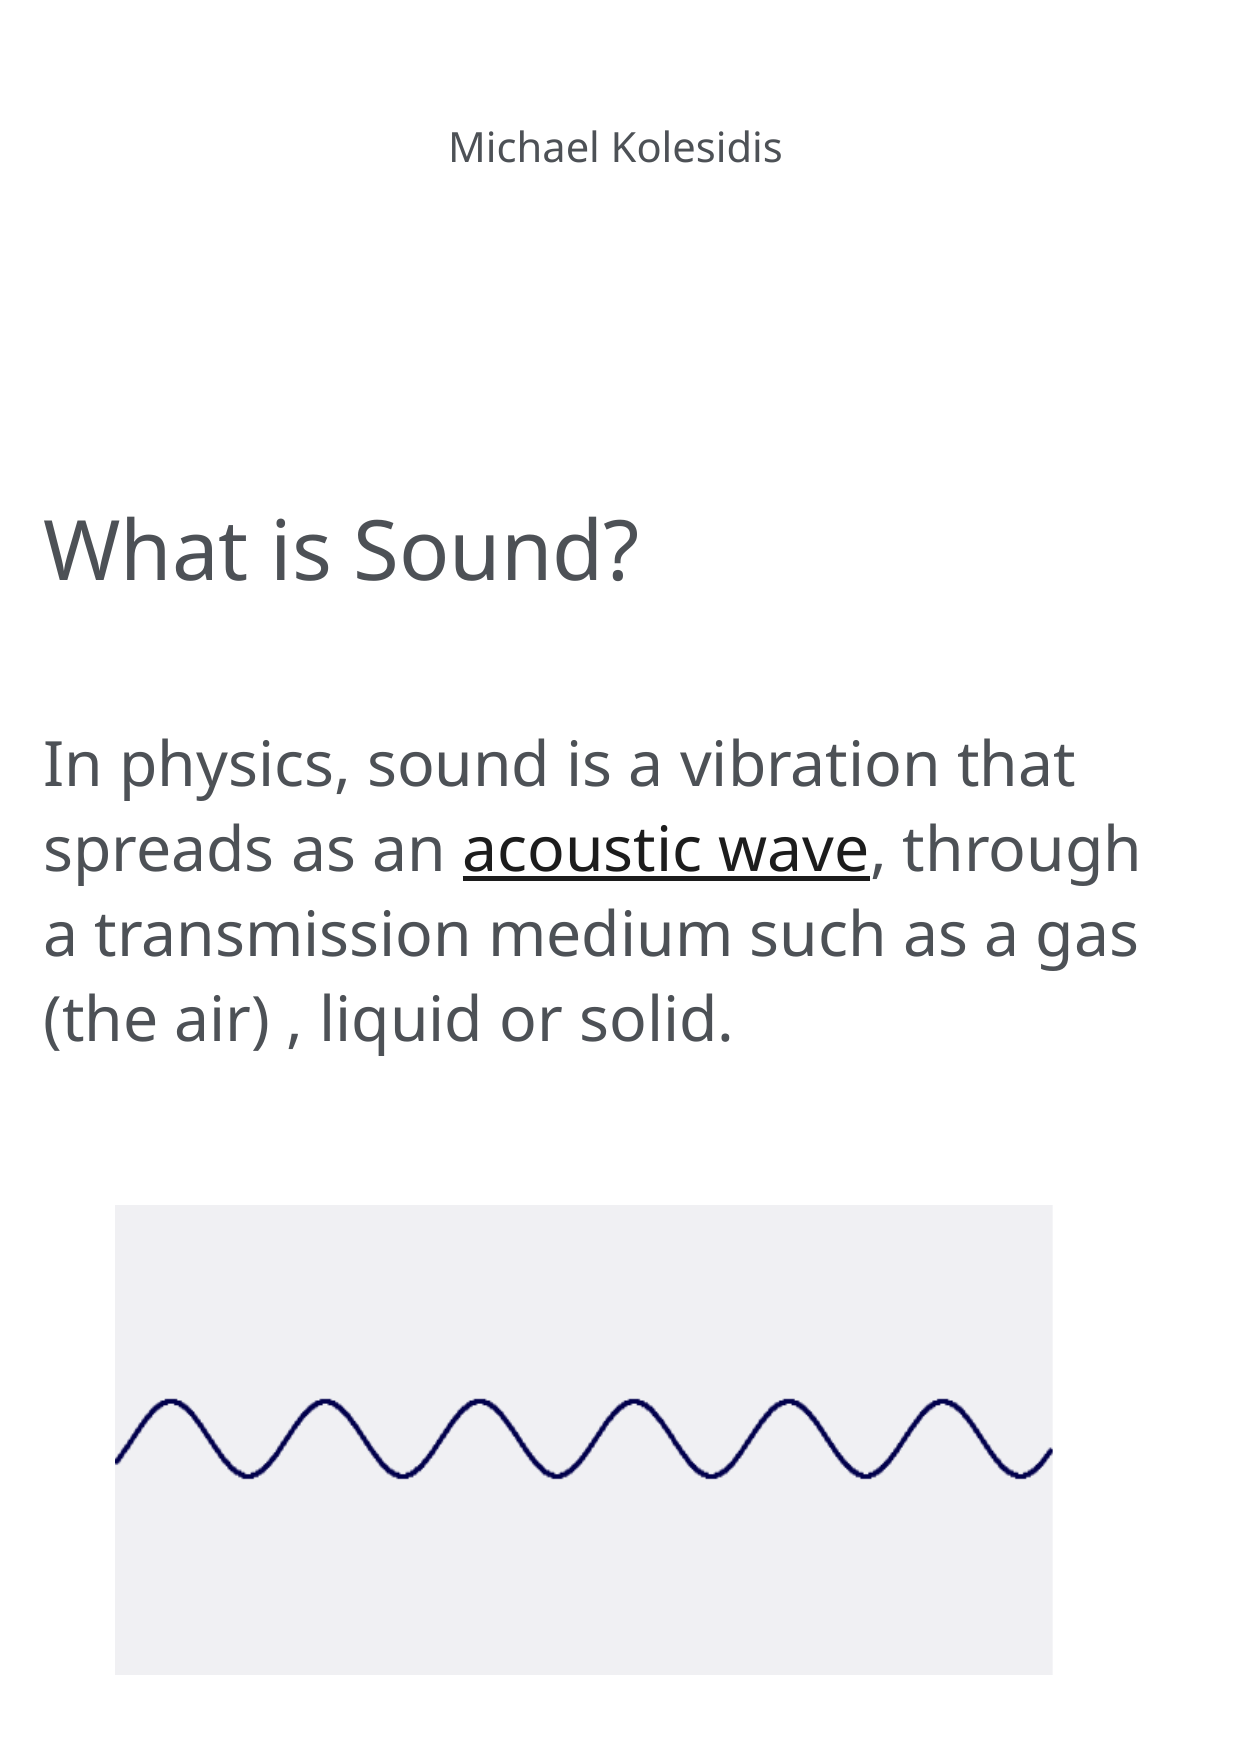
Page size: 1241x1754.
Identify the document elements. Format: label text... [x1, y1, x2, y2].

text Michael Kolesidis [43, 118, 1188, 175]
picture [115, 1205, 1053, 1675]
text What is Sound? [43, 491, 1188, 605]
text In physics, sound is a vibration that spreads as an acoustic wave, through a transmission medium such as a gas (the air) , liquid or solid. [43, 720, 1188, 1060]
